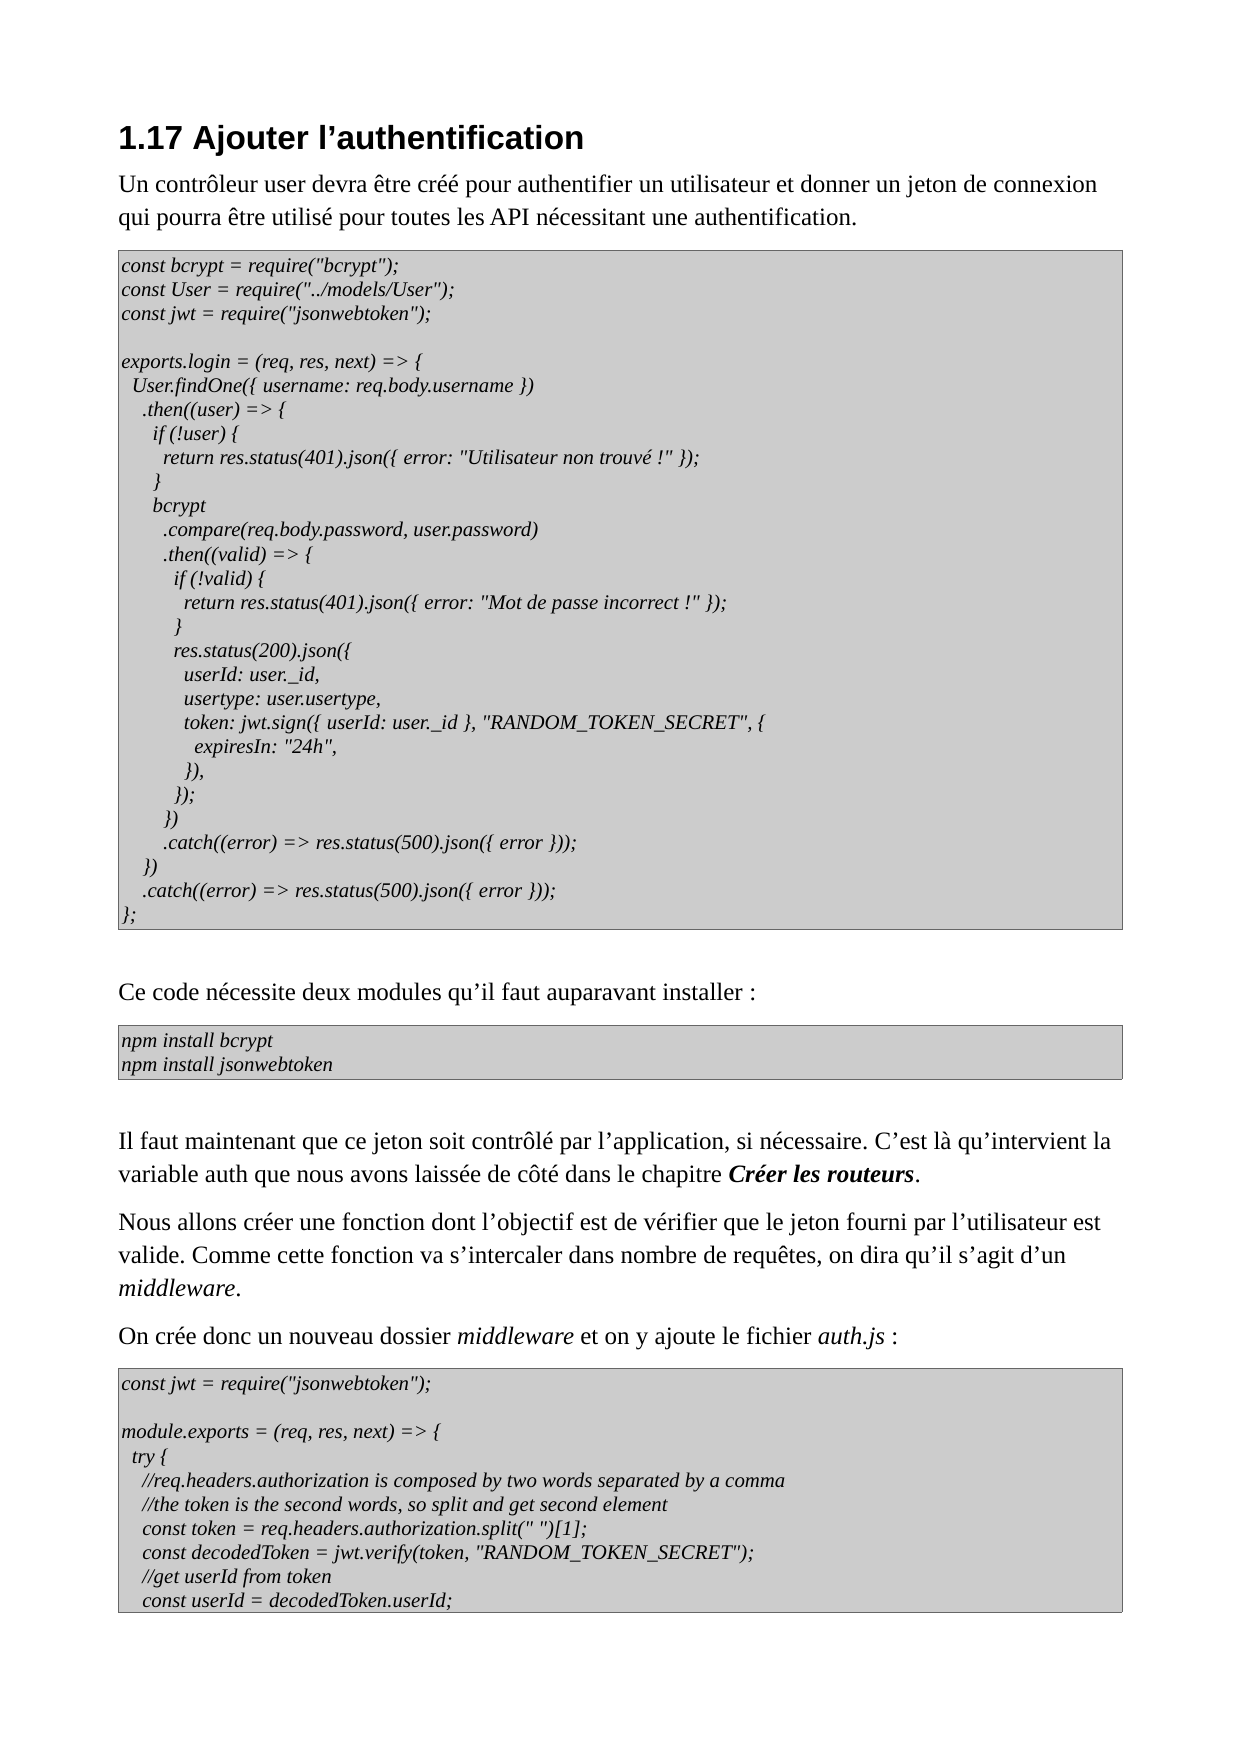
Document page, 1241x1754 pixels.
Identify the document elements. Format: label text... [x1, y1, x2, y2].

text Il faut maintenant que ce jeton soit contrôlé par l’application, si nécessaire. C’est là qu’intervient la variable auth que nous avons laissée de côté dans le chapitre Créer les routeurs. [118, 1126, 1122, 1188]
text bcrypt [119, 490, 1122, 514]
text if (!user) { [119, 418, 1122, 442]
text try { [119, 1441, 1122, 1464]
text .catch((error) => res.status(500).json({ error })); [119, 827, 1122, 851]
text if (!valid) { [119, 562, 1122, 587]
text //the token is the second words, so split and get second element [119, 1489, 1122, 1513]
text userId: user._id, [119, 659, 1122, 683]
text User.findOne({ username: req.body.username }) [119, 370, 1122, 394]
text npm install jsonwebtoken [119, 1049, 1122, 1079]
text .compare(req.body.password, user.password) [119, 514, 1122, 538]
text expiresIn: "24h", [119, 731, 1122, 755]
text //get userId from token [119, 1561, 1122, 1585]
text const jwt = require("jsonwebtoken"); [119, 1369, 1122, 1392]
text Ce code nécessite deux modules qu’il faut auparavant installer : [118, 977, 1122, 1006]
text } [119, 466, 1122, 490]
text exports.login = (req, res, next) => { [119, 346, 1122, 370]
subtitle Ajouter l’authentification [118, 118, 1122, 157]
text usertype: user.usertype, [119, 683, 1122, 707]
text token: jwt.sign({ userId: user._id }, "RANDOM_TOKEN_SECRET", { [119, 707, 1122, 731]
text }); [119, 779, 1122, 803]
text //req.headers.authorization is composed by two words separated by a comma [119, 1464, 1122, 1489]
text .then((valid) => { [119, 538, 1122, 562]
text }; [119, 899, 1122, 929]
text Nous allons créer une fonction dont l’objectif est de vérifier que le jeton fourni par l’utilisateur est valide. Comme cette fonction va s’intercaler dans nombre de requêtes, on dira qu’il s’agit d’un middleware. [118, 1207, 1122, 1302]
text .then((user) => { [119, 394, 1122, 418]
text npm install bcrypt [119, 1026, 1122, 1049]
text }), [119, 755, 1122, 779]
text res.status(200).json({ [119, 635, 1122, 659]
text const userId = decodedToken.userId; [119, 1585, 1122, 1612]
text On crée donc un nouveau dossier middleware et on y ajoute le fichier auth.js : [118, 1321, 1122, 1349]
text } [119, 611, 1122, 635]
text }) [119, 851, 1122, 875]
text const bcrypt = require("bcrypt"); [119, 251, 1122, 274]
text const User = require("../models/User"); [119, 274, 1122, 298]
text const token = req.headers.authorization.split(" ")[1]; [119, 1513, 1122, 1537]
text const jwt = require("jsonwebtoken"); [119, 298, 1122, 322]
text }) [119, 803, 1122, 827]
text .catch((error) => res.status(500).json({ error })); [119, 875, 1122, 899]
text return res.status(401).json({ error: "Utilisateur non trouvé !" }); [119, 442, 1122, 466]
text module.exports = (req, res, next) => { [119, 1416, 1122, 1441]
text return res.status(401).json({ error: "Mot de passe incorrect !" }); [119, 587, 1122, 611]
text const decodedToken = jwt.verify(token, "RANDOM_TOKEN_SECRET"); [119, 1537, 1122, 1561]
text Un contrôleur user devra être créé pour authentifier un utilisateur et donner un jeton de connexion qui pourra être utilisé pour toutes les API nécessitant une authentification. [118, 169, 1122, 231]
